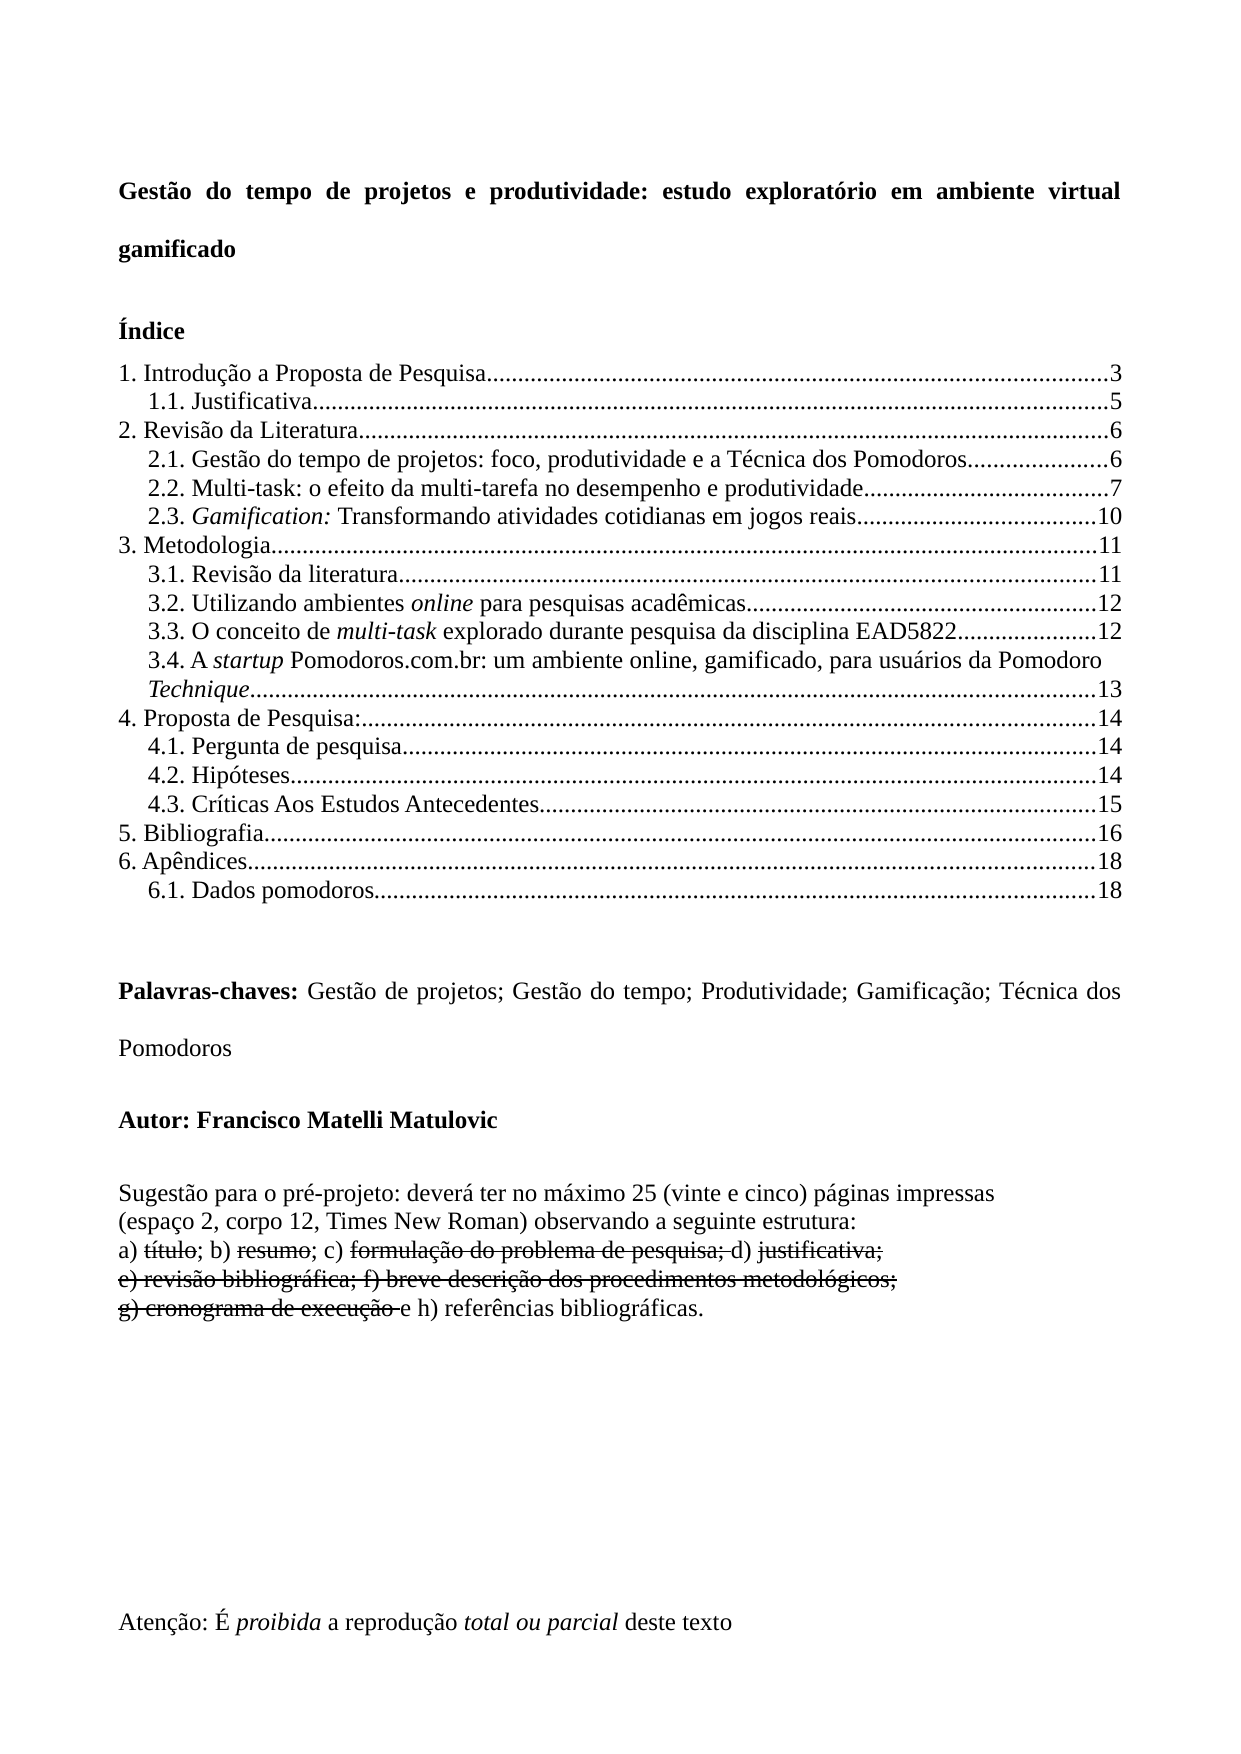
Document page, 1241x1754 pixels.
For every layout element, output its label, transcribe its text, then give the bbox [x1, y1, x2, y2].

text 4.3. Críticas Aos Estudos Antecedentes 15 [148, 789, 1122, 818]
text 2.1. Gestão do tempo de projetos: foco, produtividade e a Técnica dos Pomodoros 6 [148, 444, 1122, 473]
text 1. Introdução a Proposta de Pesquisa 3 [118, 358, 1122, 386]
text 3.2. Utilizando ambientes online para pesquisas acadêmicas 12 [148, 588, 1122, 616]
text 1.1. Justificativa 5 [148, 386, 1122, 415]
text 3.1. Revisão da literatura 11 [148, 559, 1122, 588]
text 6.1. Dados pomodoros 18 [148, 875, 1122, 904]
text 3.3. O conceito de multi-task explorado durante pesquisa da disciplina EAD5822 12 [148, 616, 1122, 645]
text 2.2. Multi-task: o efeito da multi-tarefa no desempenho e produtividade 7 [148, 473, 1122, 501]
text 2.3. Gamification: Transformando atividades cotidianas em jogos reais 10 [148, 501, 1122, 530]
text Sugestão para o pré-projeto: deverá ter no máximo 25 (vinte e cinco) páginas impressas [118, 1178, 1122, 1206]
text g) cronograma de execução e h) referências bibliográficas. [118, 1293, 1122, 1321]
text 4.2. Hipóteses 14 [148, 760, 1122, 789]
text Autor: Francisco Matelli Matulovic [118, 1106, 1122, 1134]
text 3.4. A startup Pomodoros.com.br: um ambiente online, gamificado, para usuários da Pomodoro Technique 13 [148, 645, 1122, 703]
text 6. Apêndices 18 [118, 846, 1122, 875]
text e) revisão bibliográfica; f) breve descrição dos procedimentos metodológicos; [118, 1264, 1122, 1293]
text Palavras-chaves: Gestão de projetos; Gestão do tempo; Produtividade; Gamificação; Técnica dos Pomodoros [118, 976, 1122, 1062]
text 2. Revisão da Literatura 6 [118, 415, 1122, 444]
text 3. Metodologia 11 [118, 530, 1122, 559]
subtitle Índice [118, 316, 1122, 345]
text 5. Bibliografia 16 [118, 818, 1122, 846]
text a) título; b) resumo; c) formulação do problema de pesquisa; d) justificativa; [118, 1235, 1122, 1264]
text 4. Proposta de Pesquisa: 14 [118, 703, 1122, 731]
text (espaço 2, corpo 12, Times New Roman) observando a seguinte estrutura: [118, 1206, 1122, 1235]
text Gestão do tempo de projetos e produtividade: estudo exploratório em ambiente virtual gamificado [118, 176, 1122, 263]
text 4.1. Pergunta de pesquisa 14 [148, 731, 1122, 760]
